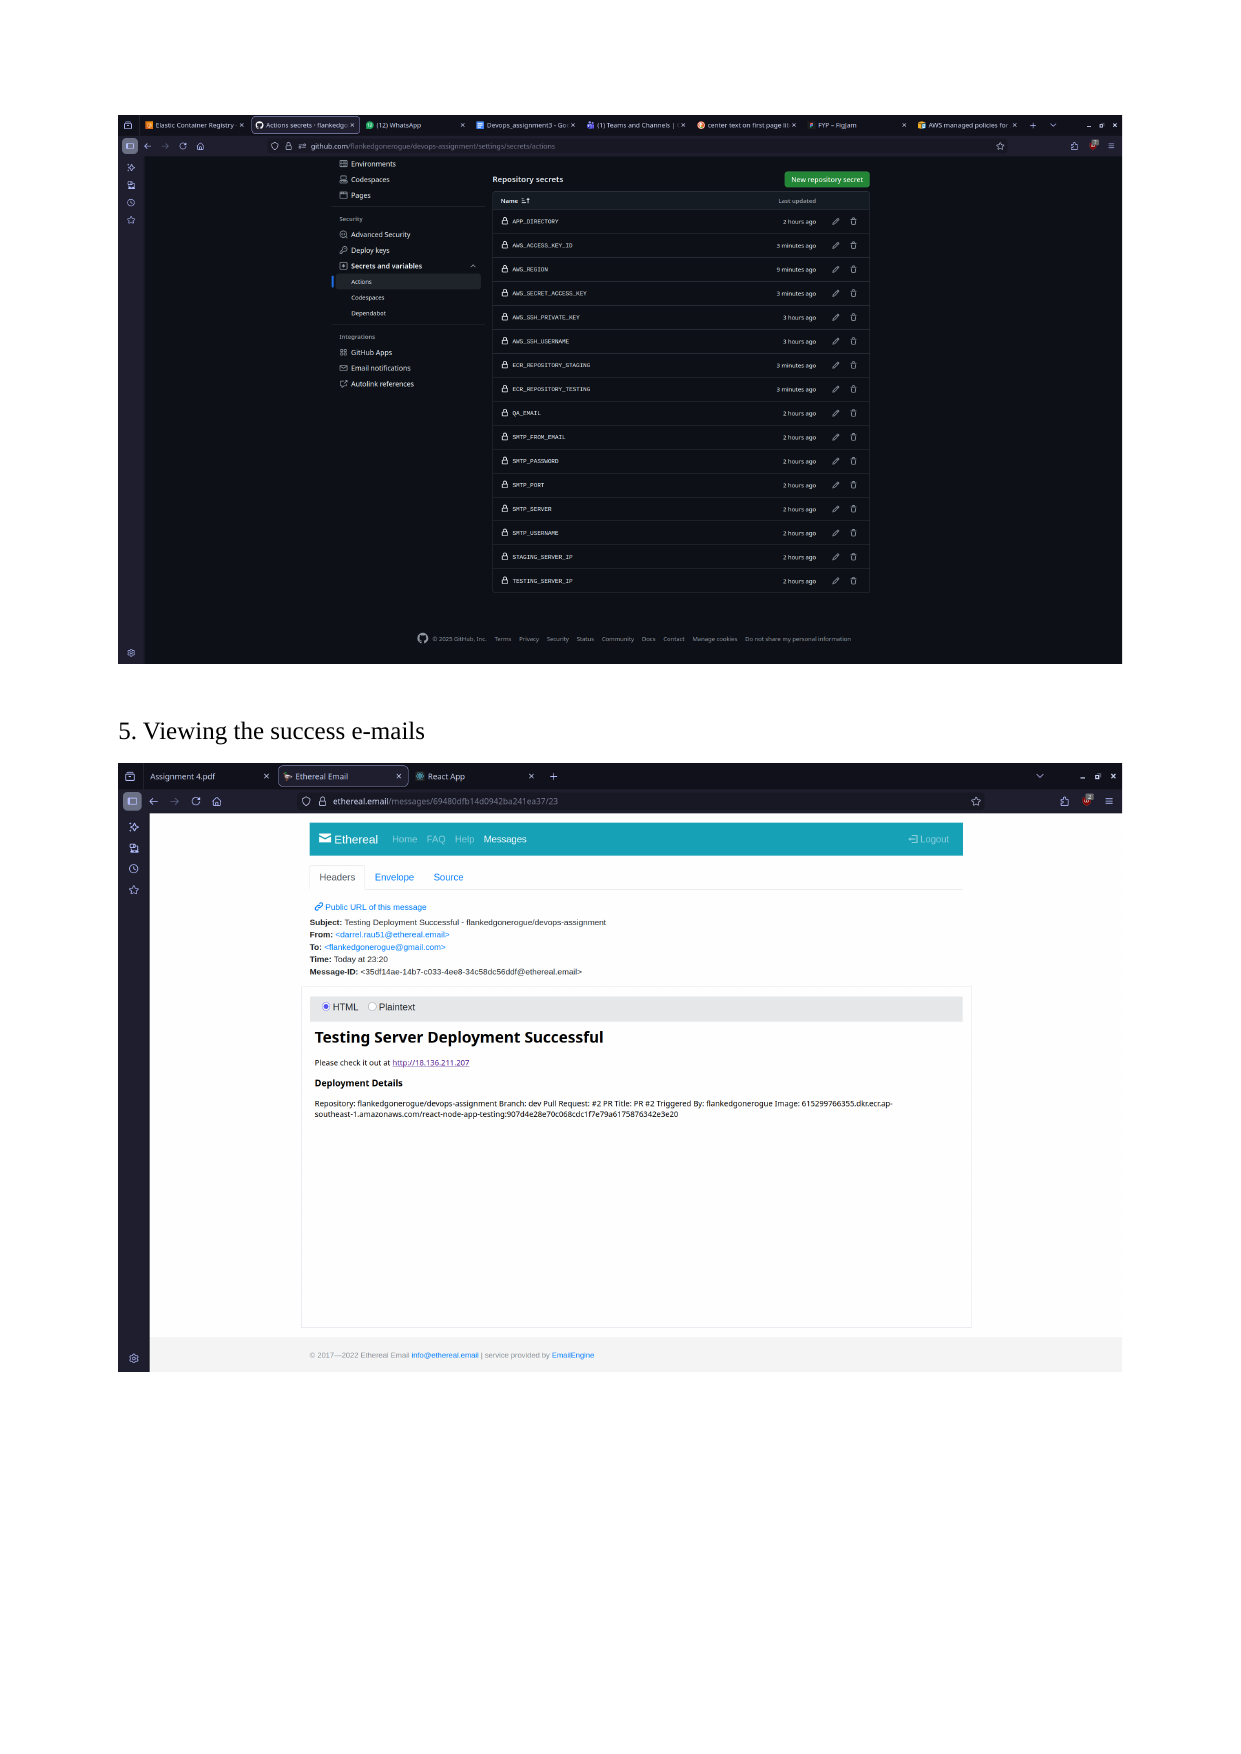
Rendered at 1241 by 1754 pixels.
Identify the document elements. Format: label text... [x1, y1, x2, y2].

text 5. Viewing the success e-mails [118, 716, 1122, 744]
picture [118, 763, 1123, 1372]
picture [118, 115, 1123, 664]
